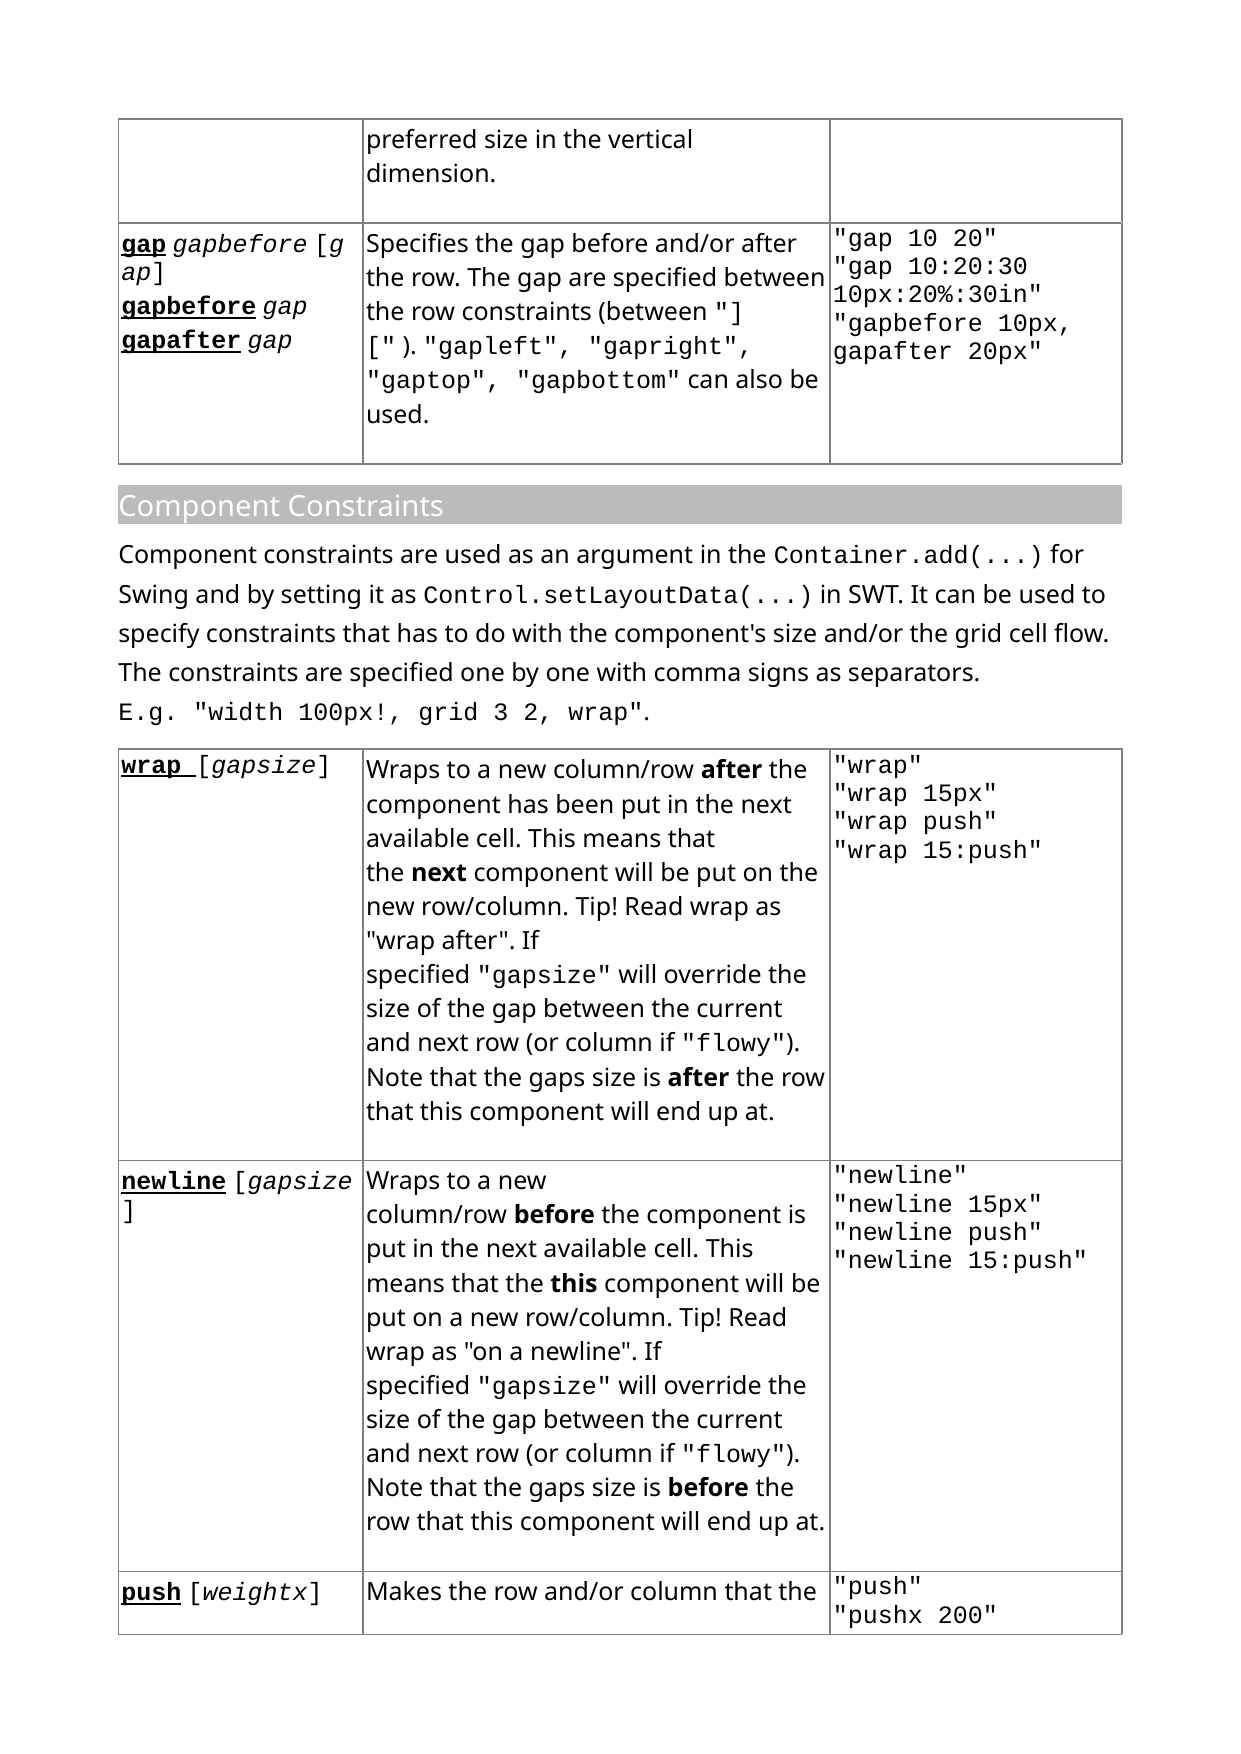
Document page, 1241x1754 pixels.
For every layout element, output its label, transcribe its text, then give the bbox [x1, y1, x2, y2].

table_header "wrap" "wrap 15px" "wrap push" "wrap 15:push" [831, 750, 1121, 1160]
table_header wrap [gapsize] [119, 750, 362, 1160]
table_cell newline [gapsize] [119, 1161, 362, 1571]
table_cell gap gapbefore [gap] gapbefore gap gapafter gap [119, 224, 362, 463]
table_cell push [weightx] [119, 1572, 362, 1633]
table_cell [119, 120, 362, 222]
table_cell "push" "pushx 200" [831, 1572, 1121, 1633]
table_cell Makes the row and/or column that the [364, 1572, 829, 1633]
text Component constraints are used as an argument in the Container.add(...) for Swing and by setting it as Control.setLayoutData(...) in SWT. It can be used to specify constraints that has to do with the component's size and/or the grid cell flow. The constraints are specified one by one with comma signs as separators. E.g. "width 100px!, grid 3 2, wrap". [118, 537, 1122, 728]
table_cell "gap 10 20" "gap 10:20:30 10px:20%:30in" "gapbefore 10px, gapafter 20px" [831, 224, 1121, 463]
table_header Wraps to a new column/row after the component has been put in the next available cell. This means that the next component will be put on the new row/column. Tip! Read wrap as "wrap after". If specified "gapsize" will override the size of the gap between the current and next row (or column if "flowy"). Note that the gaps size is after the row that this component will end up at. [364, 750, 829, 1160]
table_cell preferred size in the vertical dimension. [364, 120, 829, 222]
table_cell Specifies the gap before and/or after the row. The gap are specified between the row constraints (between "] [" ). "gapleft", "gapright", "gaptop", "gapbottom" can also be used. [364, 224, 829, 463]
table_cell [831, 120, 1121, 222]
table_cell Wraps to a new column/row before the component is put in the next available cell. This means that the this component will be put on a new row/column. Tip! Read wrap as "on a newline". If specified "gapsize" will override the size of the gap between the current and next row (or column if "flowy"). Note that the gaps size is before the row that this component will end up at. [364, 1161, 829, 1571]
subtitle Component Constraints [118, 485, 1122, 524]
table_cell "newline" "newline 15px" "newline push" "newline 15:push" [831, 1161, 1121, 1571]
